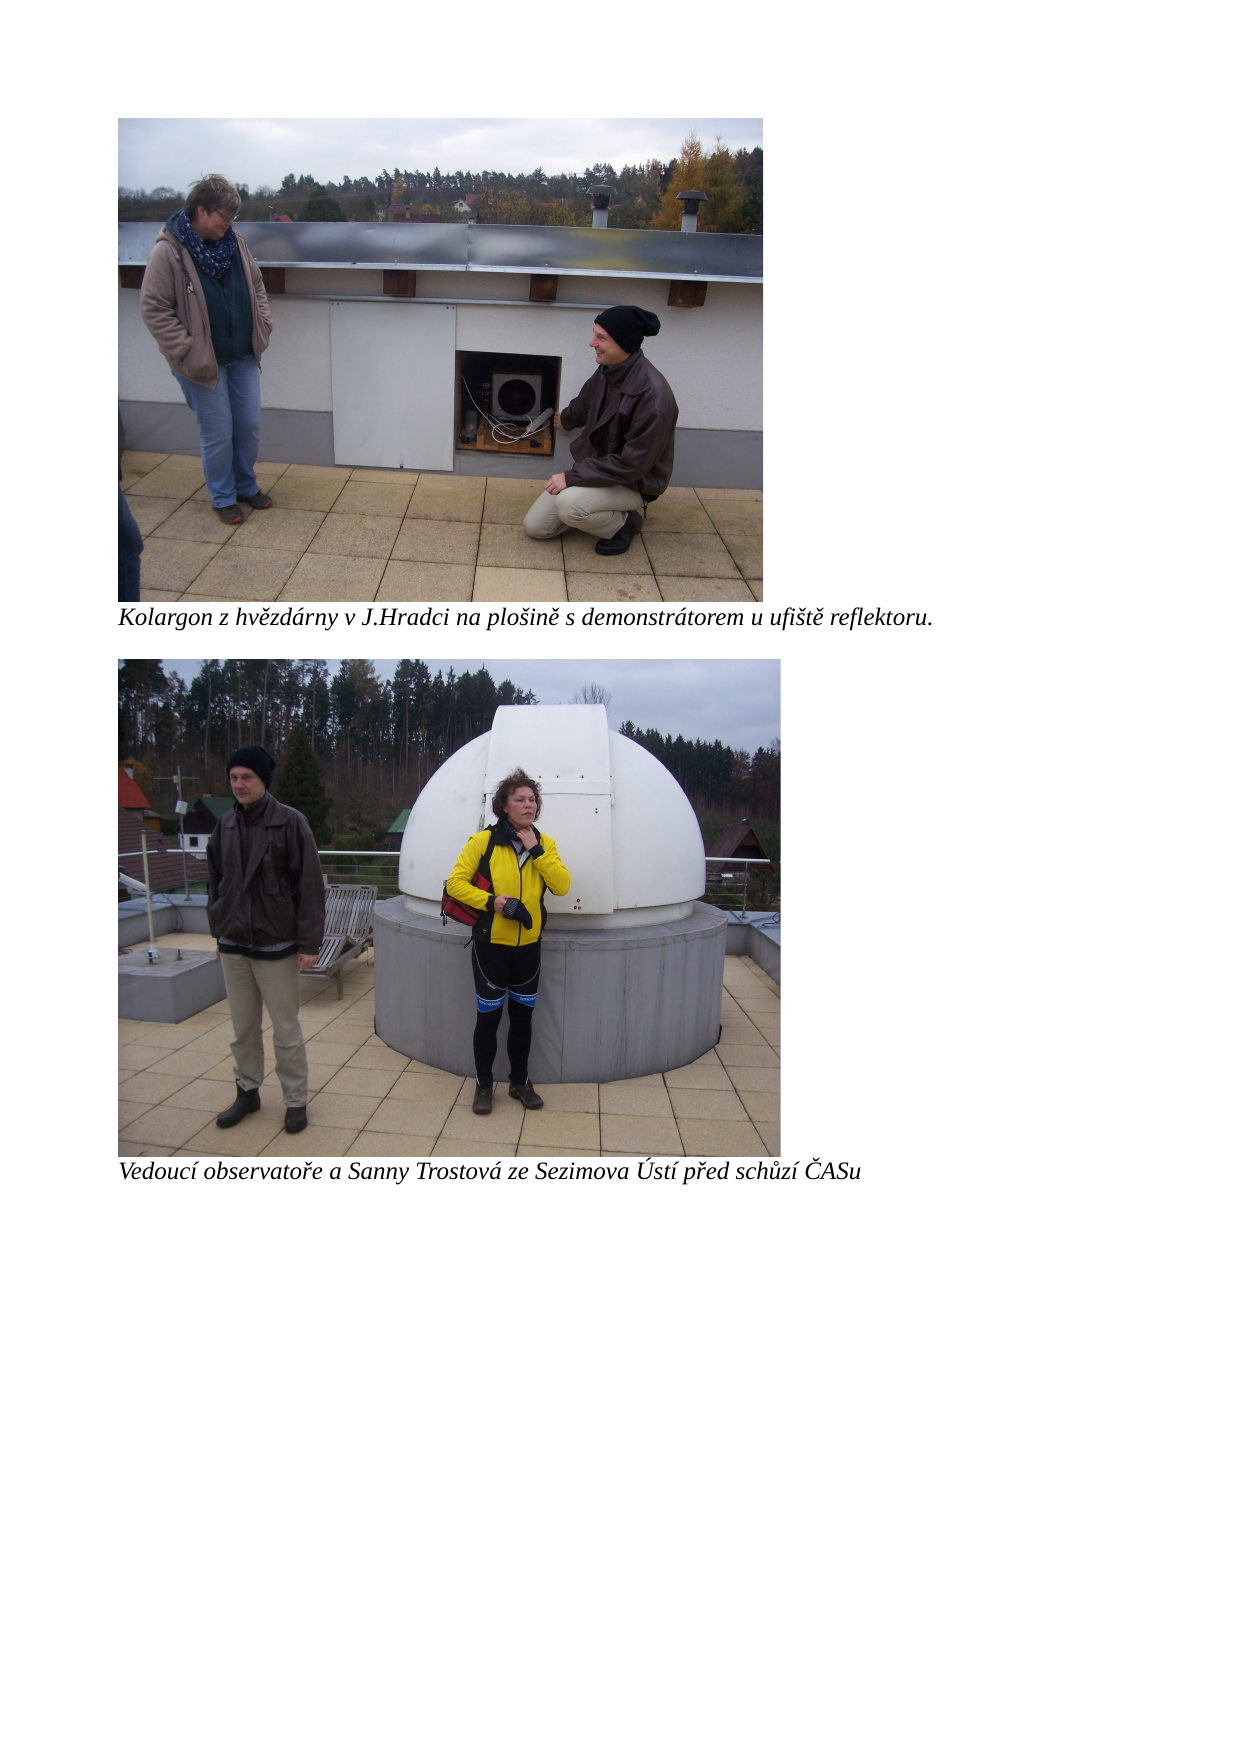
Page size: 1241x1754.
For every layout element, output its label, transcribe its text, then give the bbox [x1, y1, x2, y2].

picture [118, 659, 781, 1157]
picture [118, 118, 764, 602]
text Kolargon z hvězdárny v J.Hradci na plošině s demonstrátorem u ufiště reflektoru. [118, 602, 1122, 631]
text Vedoucí observatoře a Sanny Trostová ze Sezimova Ústí před schůzí ČASu [118, 1156, 1122, 1185]
